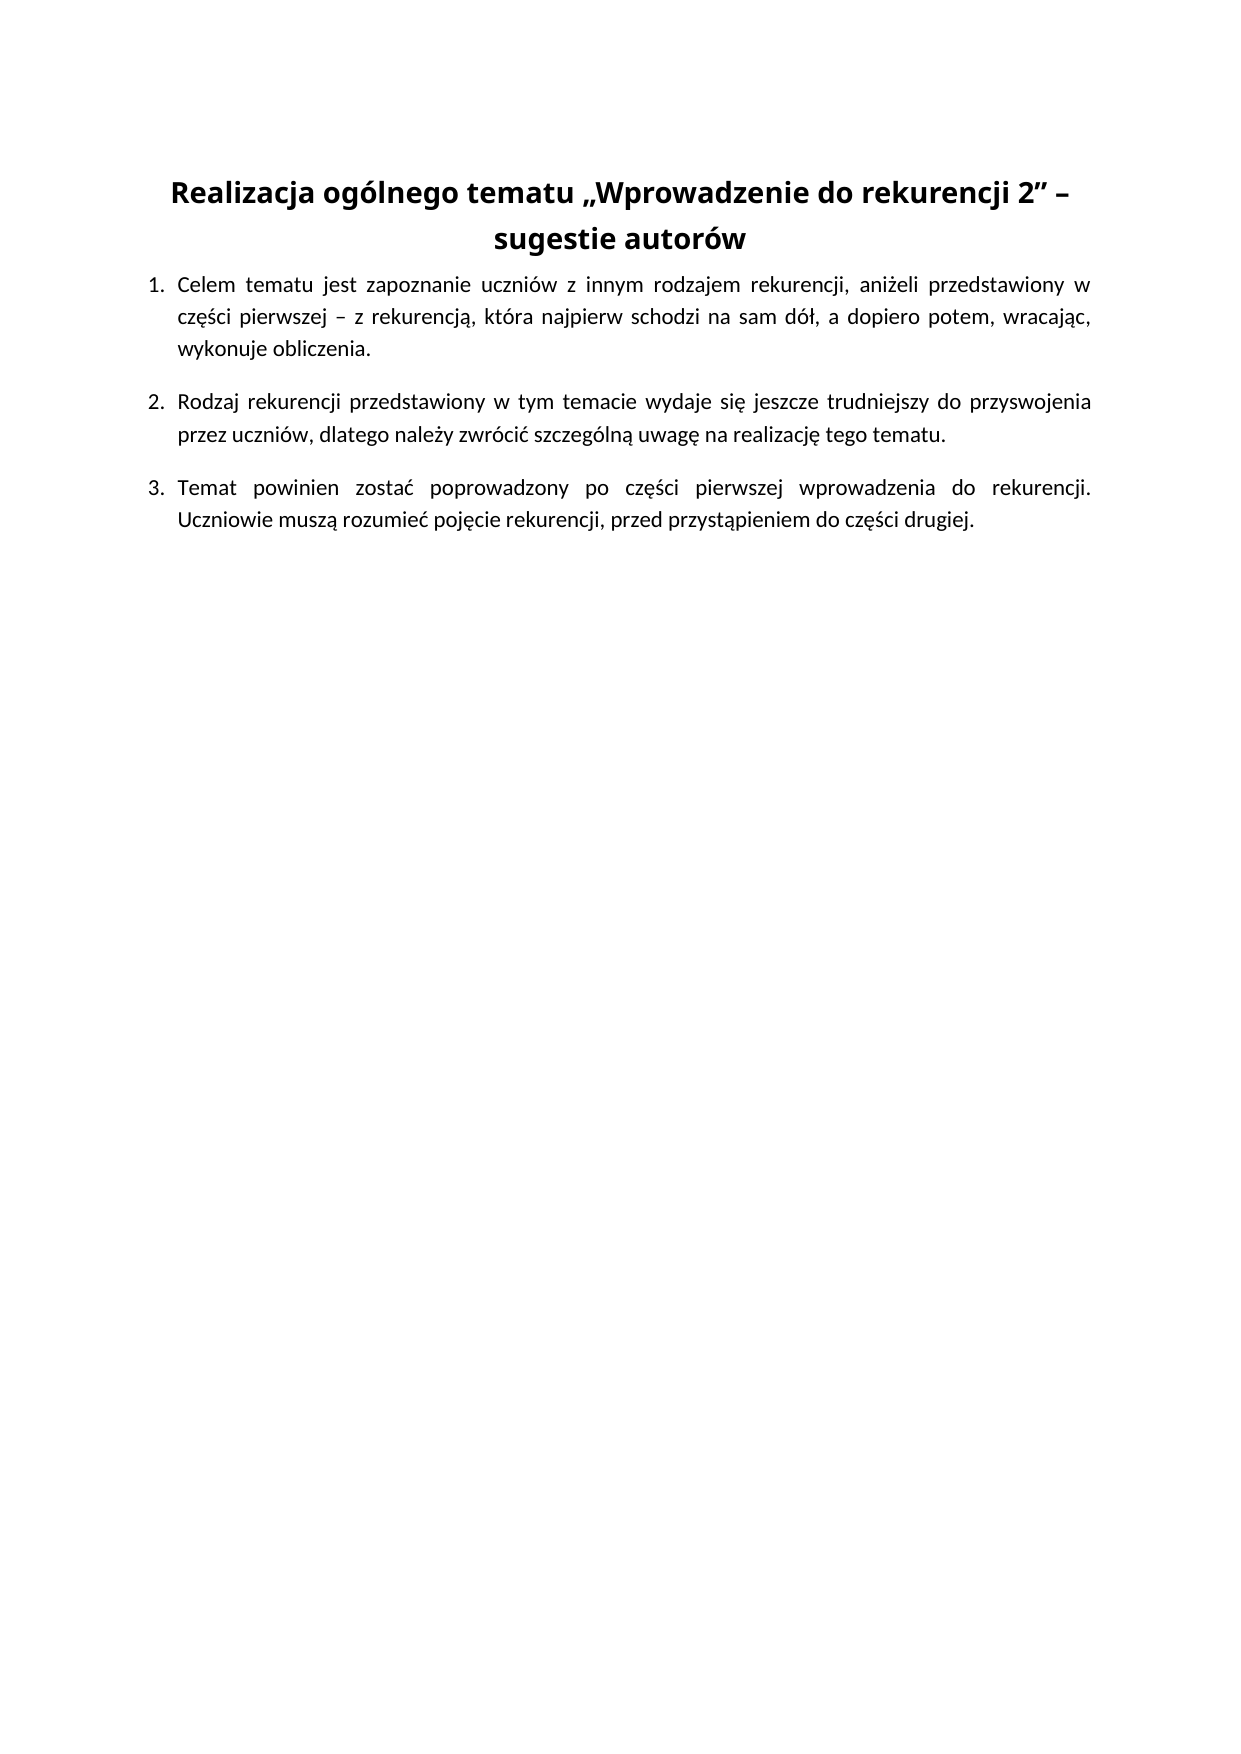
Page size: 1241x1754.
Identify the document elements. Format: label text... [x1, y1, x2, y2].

list Celem tematu jest zapoznanie uczniów z innym rodzajem rekurencji, aniżeli przedstawiony w części pierwszej – z rekurencją, która najpierw schodzi na sam dół, a dopiero potem, wracając, wykonuje obliczenia. [148, 270, 1093, 362]
subtitle Realizacja ogólnego tematu „Wprowadzenie do rekurencji 2” – sugestie autorów [148, 173, 1093, 258]
list Temat powinien zostać poprowadzony po części pierwszej wprowadzenia do rekurencji. Uczniowie muszą rozumieć pojęcie rekurencji, przed przystąpieniem do części drugiej. [148, 473, 1093, 533]
list Rodzaj rekurencji przedstawiony w tym temacie wydaje się jeszcze trudniejszy do przyswojenia przez uczniów, dlatego należy zwrócić szczególną uwagę na realizację tego tematu. [148, 387, 1093, 448]
